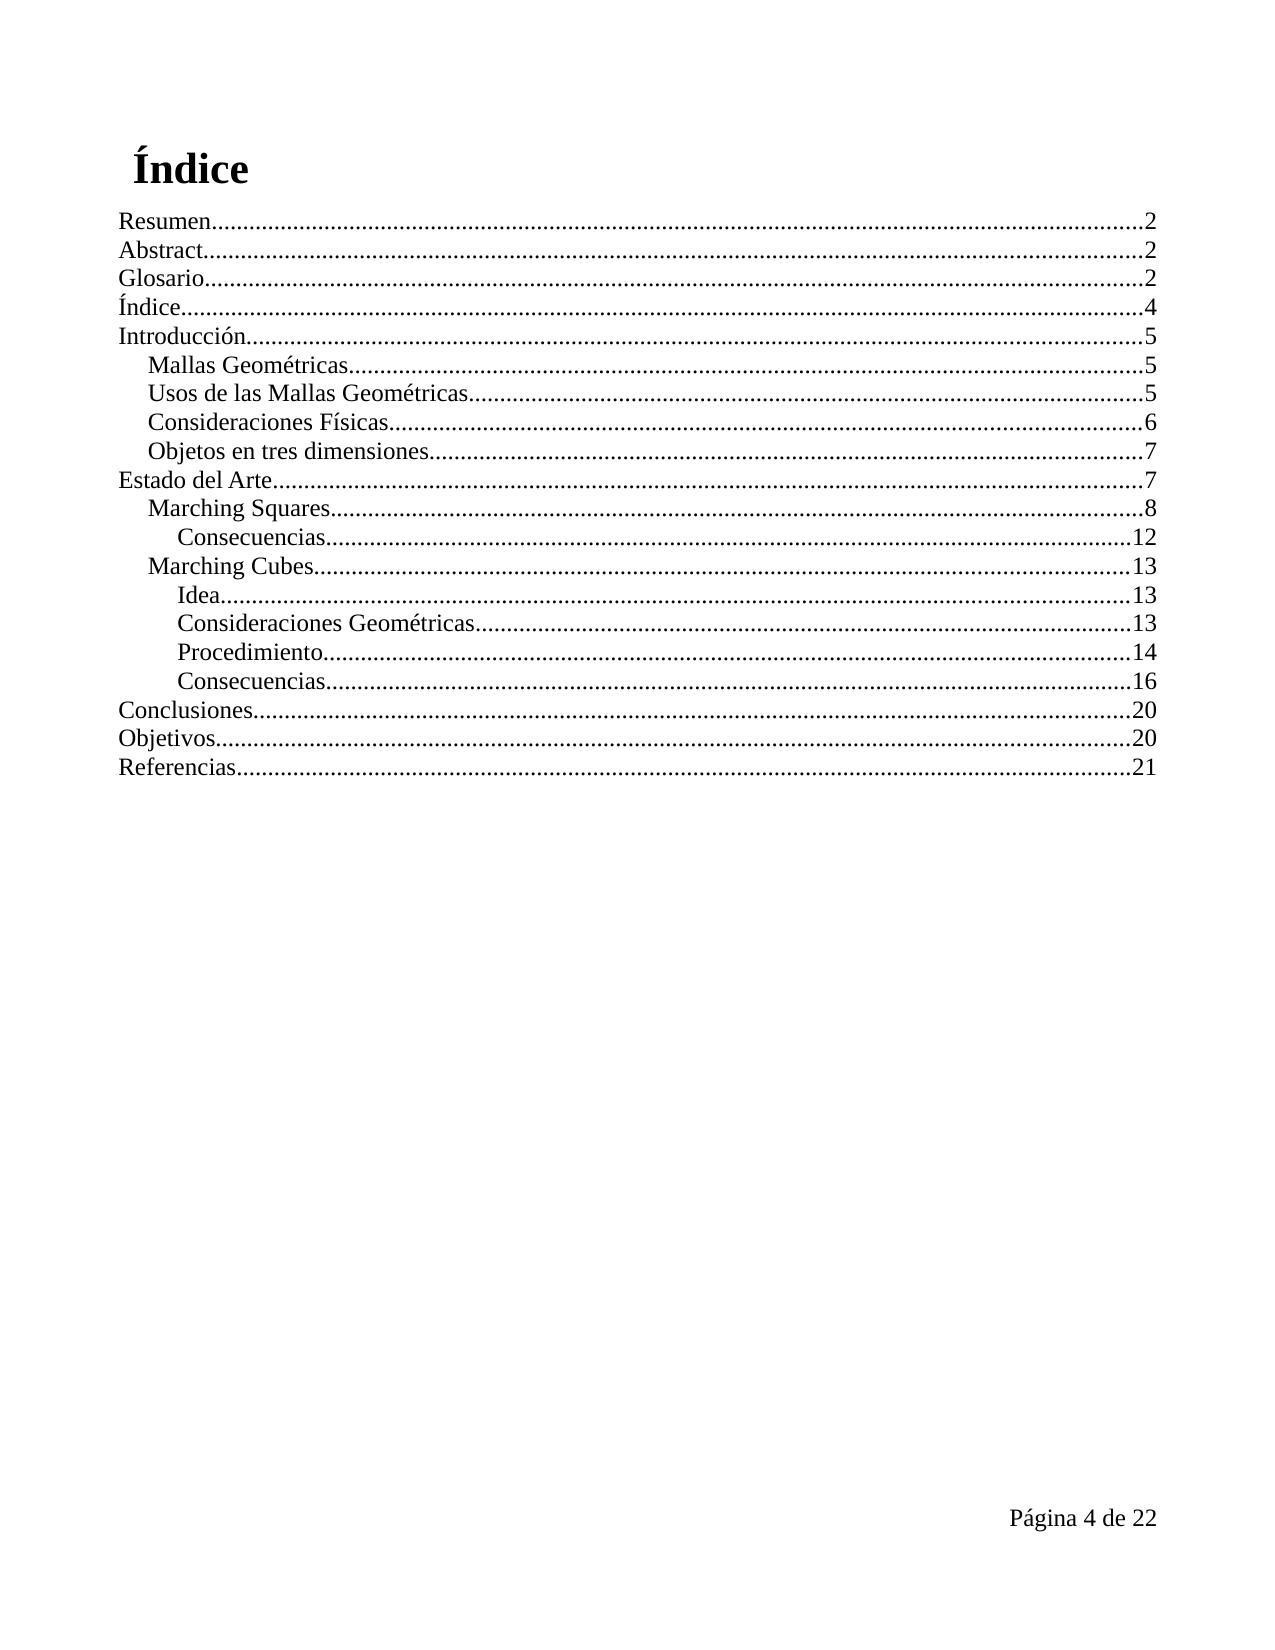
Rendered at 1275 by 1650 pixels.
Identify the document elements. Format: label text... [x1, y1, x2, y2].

text Mallas Geométricas 5 [148, 350, 1157, 378]
text Índice 4 [118, 292, 1157, 321]
text Procedimiento 14 [177, 637, 1157, 666]
text Consideraciones Geométricas 13 [177, 608, 1157, 637]
text Consecuencias 12 [177, 522, 1157, 551]
text Estado del Arte 7 [118, 465, 1157, 493]
text Introducción 5 [118, 321, 1157, 350]
text Referencias 21 [118, 752, 1157, 781]
subtitle Índice [132, 143, 1157, 193]
text Usos de las Mallas Geométricas 5 [148, 378, 1157, 407]
text Idea 13 [177, 580, 1157, 608]
text Glosario 2 [118, 263, 1157, 292]
text Objetos en tres dimensiones. 7 [148, 436, 1157, 465]
text Consideraciones Físicas 6 [148, 407, 1157, 436]
text Marching Cubes 13 [148, 551, 1157, 580]
text Marching Squares. 8 [148, 493, 1157, 522]
text Objetivos 20 [118, 723, 1157, 752]
text Abstract 2 [118, 235, 1157, 263]
text Consecuencias 16 [177, 666, 1157, 695]
text Resumen 2 [118, 206, 1157, 235]
text Conclusiones 20 [118, 695, 1157, 723]
